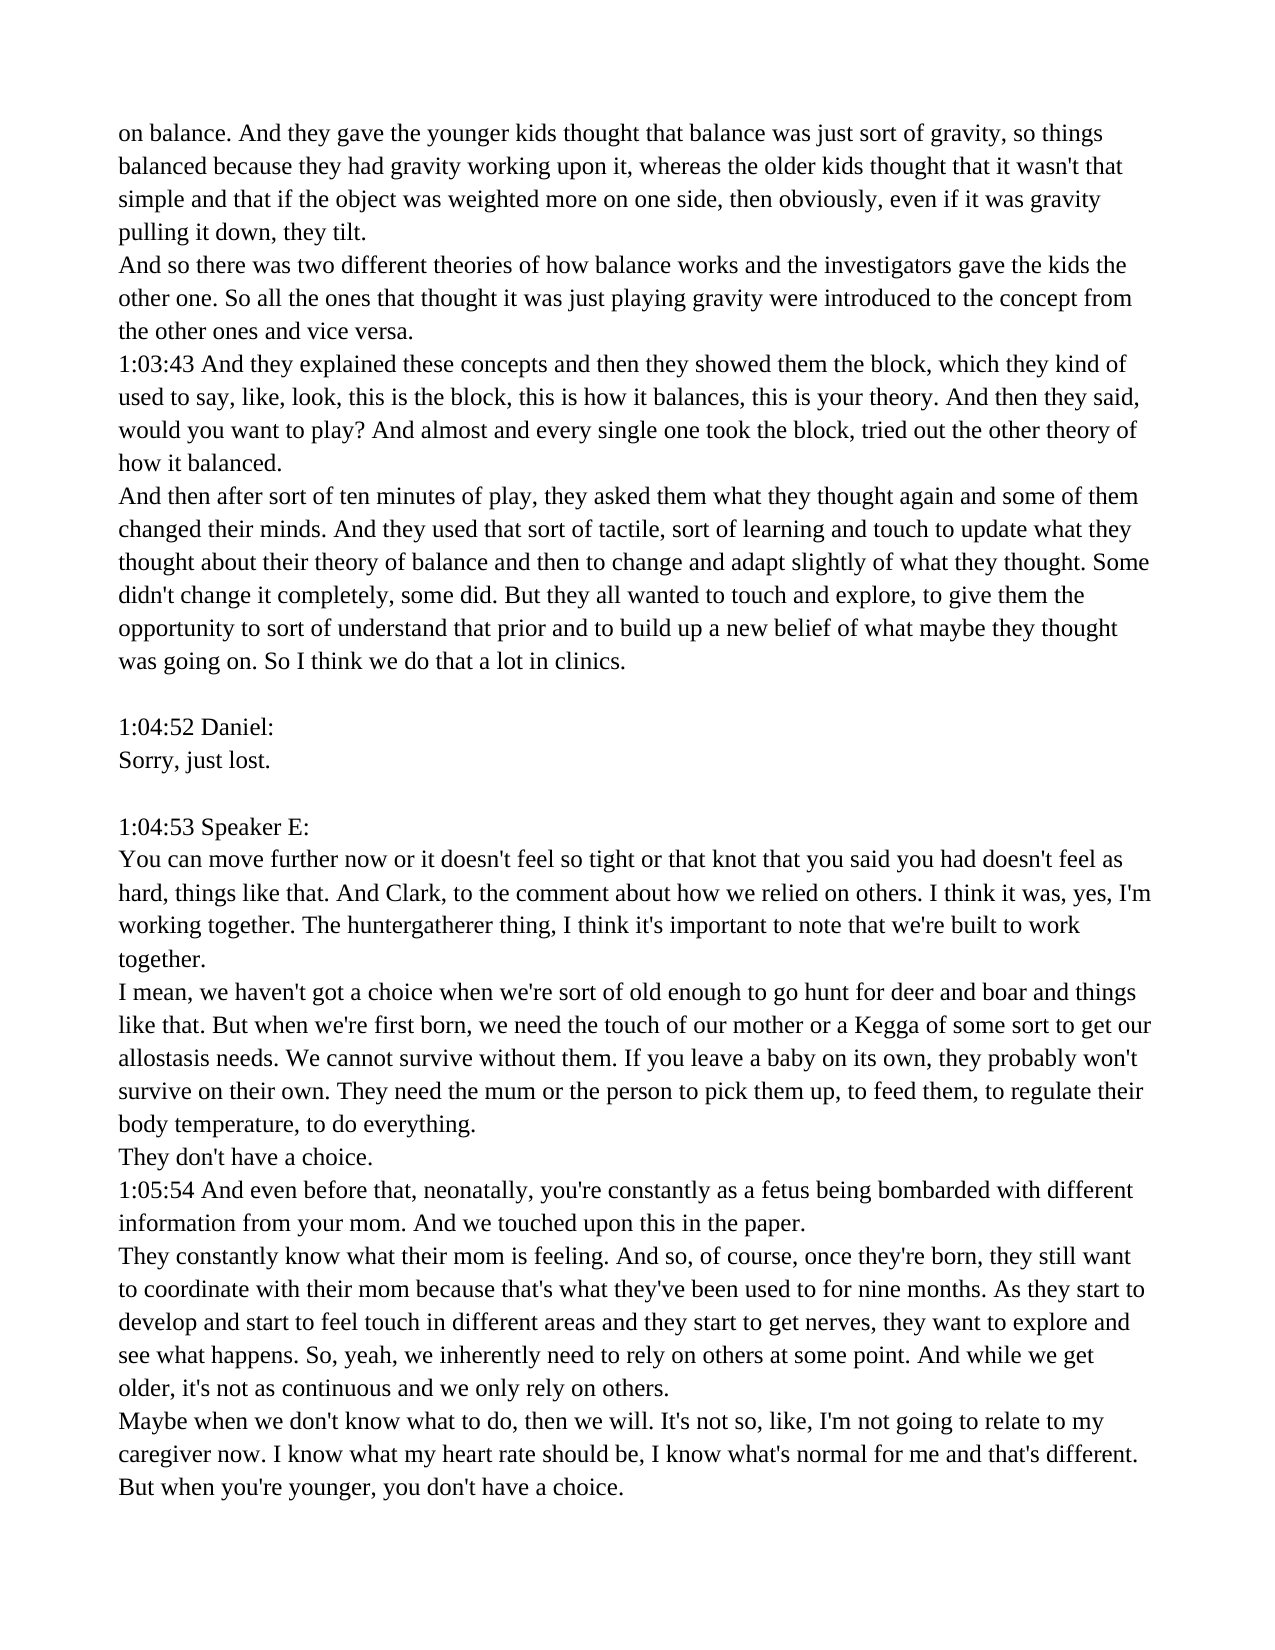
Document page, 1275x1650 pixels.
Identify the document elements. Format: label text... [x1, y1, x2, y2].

text And then after sort of ten minutes of play, they asked them what they thought again and some of them changed their minds. And they used that sort of tactile, sort of learning and touch to update what they thought about their theory of balance and then to change and adapt slightly of what they thought. Some didn't change it completely, some did. But they all wanted to touch and explore, to give them the opportunity to sort of understand that prior and to build up a new belief of what maybe they thought was going on. So I think we do that a lot in clinics. [118, 481, 1157, 675]
text 1:05:54 And even before that, neonatally, you're constantly as a fetus being bombarded with different information from your mom. And we touched upon this in the paper. [118, 1175, 1157, 1237]
text I mean, we haven't got a choice when we're sort of old enough to go hunt for deer and boar and things like that. But when we're first born, we need the touch of our mother or a Kegga of some sort to get our allostasis needs. We cannot survive without them. If you leave a baby on its own, they probably won't survive on their own. They need the mum or the person to pick them up, to feed them, to regulate their body temperature, to do everything. [118, 977, 1157, 1137]
text They constantly know what their mom is feeling. And so, of course, once they're born, they still want to coordinate with their mom because that's what they've been used to for nine months. As they start to develop and start to feel touch in different areas and they start to get nerves, they want to explore and see what happens. So, yeah, we inherently need to rely on others at some point. And while we get older, it's not as continuous and we only rely on others. [118, 1241, 1157, 1402]
text You can move further now or it doesn't feel so tight or that knot that you said you had doesn't feel as hard, things like that. And Clark, to the comment about how we relied on others. I think it was, yes, I'm working together. The huntergatherer thing, I think it's important to note that we're built to work together. [118, 844, 1157, 972]
text They don't have a choice. [118, 1142, 1157, 1171]
text Maybe when we don't know what to do, then we will. It's not so, like, I'm not going to relate to my caregiver now. I know what my heart rate should be, I know what's normal for me and that's different. But when you're younger, you don't have a choice. [118, 1406, 1157, 1501]
text And so there was two different theories of how balance works and the investigators gave the kids the other one. So all the ones that thought it was just playing gravity were introduced to the concept from the other ones and vice versa. [118, 250, 1157, 345]
text 1:04:53 Speaker E: [118, 812, 1157, 840]
text 1:03:43 And they explained these concepts and then they showed them the block, which they kind of used to say, like, look, this is the block, this is how it balances, this is your theory. And then they said, would you want to play? And almost and every single one took the block, tried out the other theory of how it balanced. [118, 349, 1157, 477]
text 1:04:52 Daniel: [118, 712, 1157, 741]
text Sorry, just lost. [118, 746, 1157, 774]
text on balance. And they gave the younger kids thought that balance was just sort of gravity, so things balanced because they had gravity working upon it, whereas the older kids thought that it wasn't that simple and that if the object was weighted more on one side, then obviously, even if it was gravity pulling it down, they tilt. [118, 118, 1157, 246]
